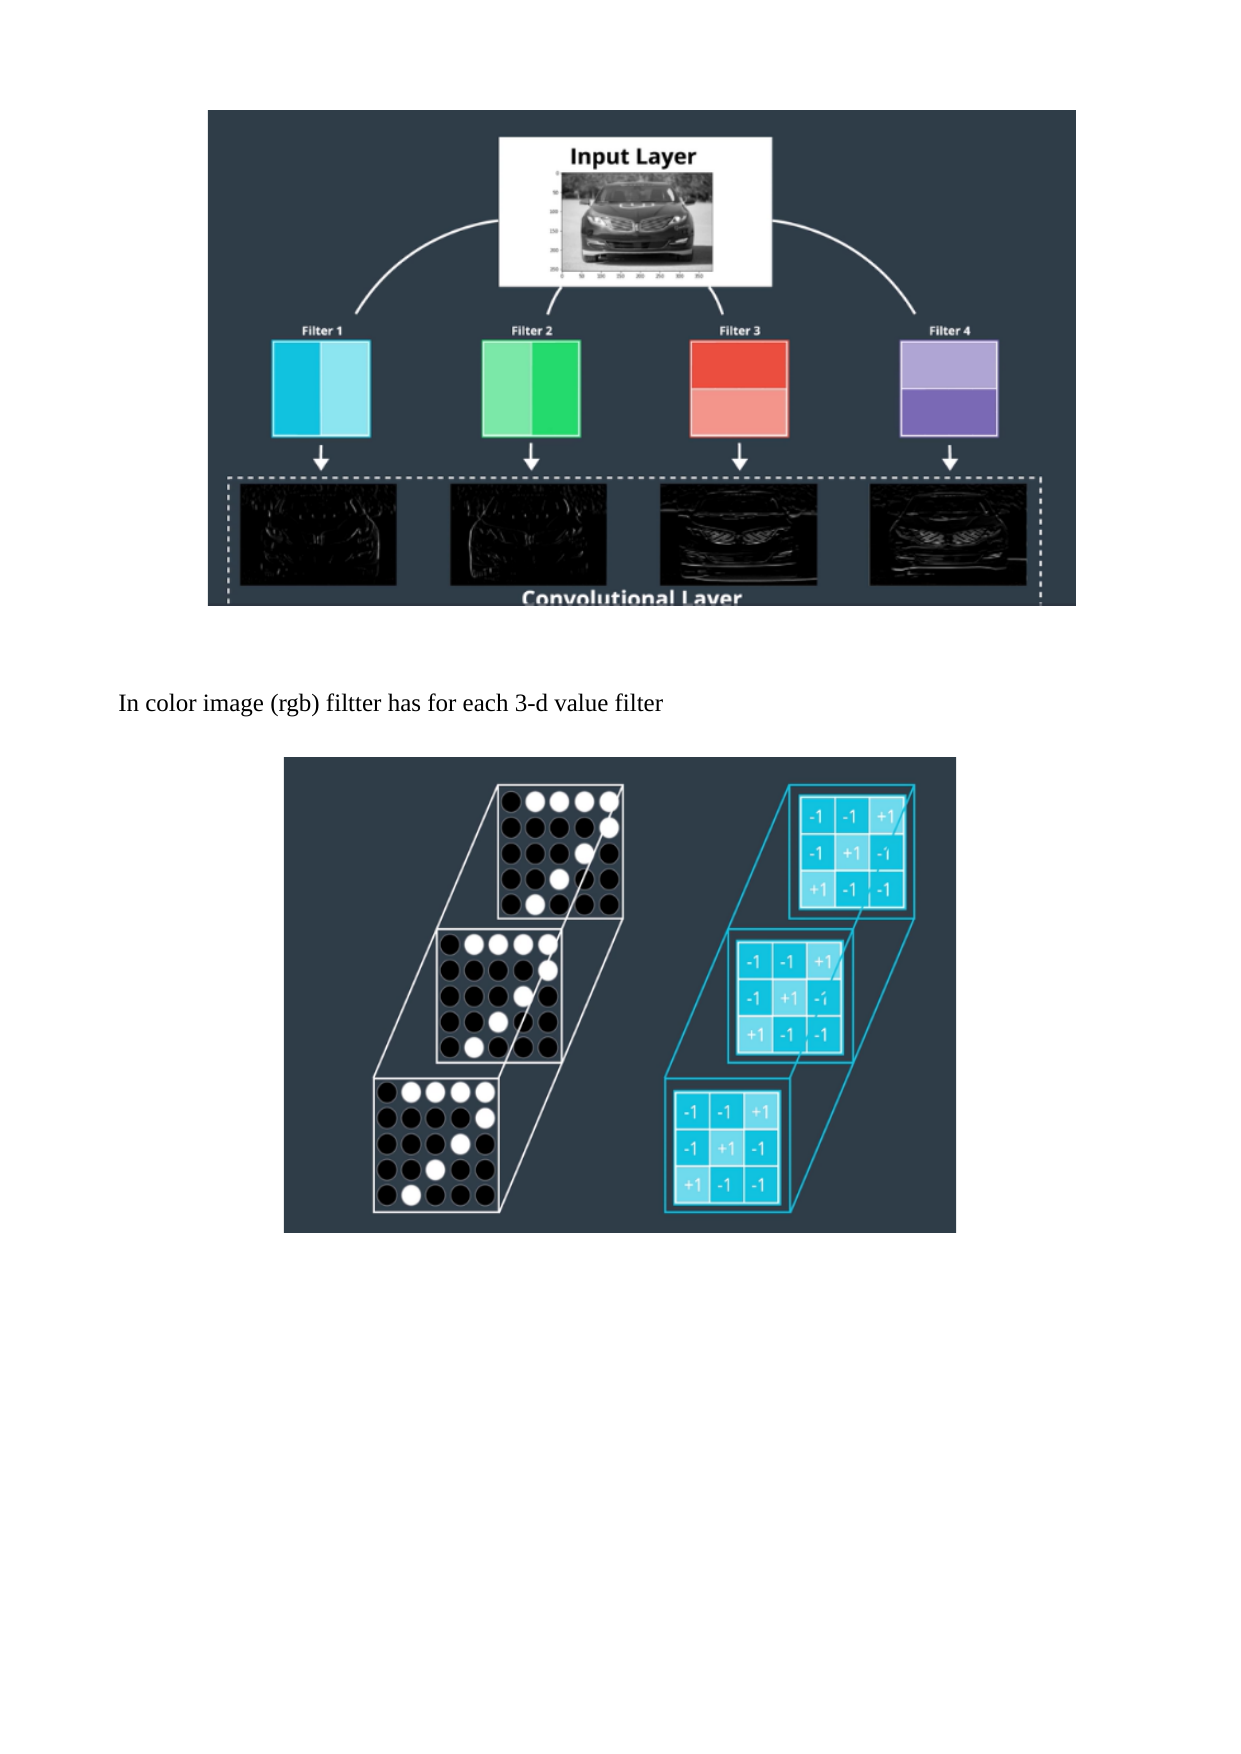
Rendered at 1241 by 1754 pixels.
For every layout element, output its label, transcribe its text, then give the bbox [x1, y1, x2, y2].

picture [283, 757, 957, 1233]
picture [207, 110, 1076, 606]
text In color image (rgb) filtter has for each 3-d value filter [118, 688, 1122, 745]
